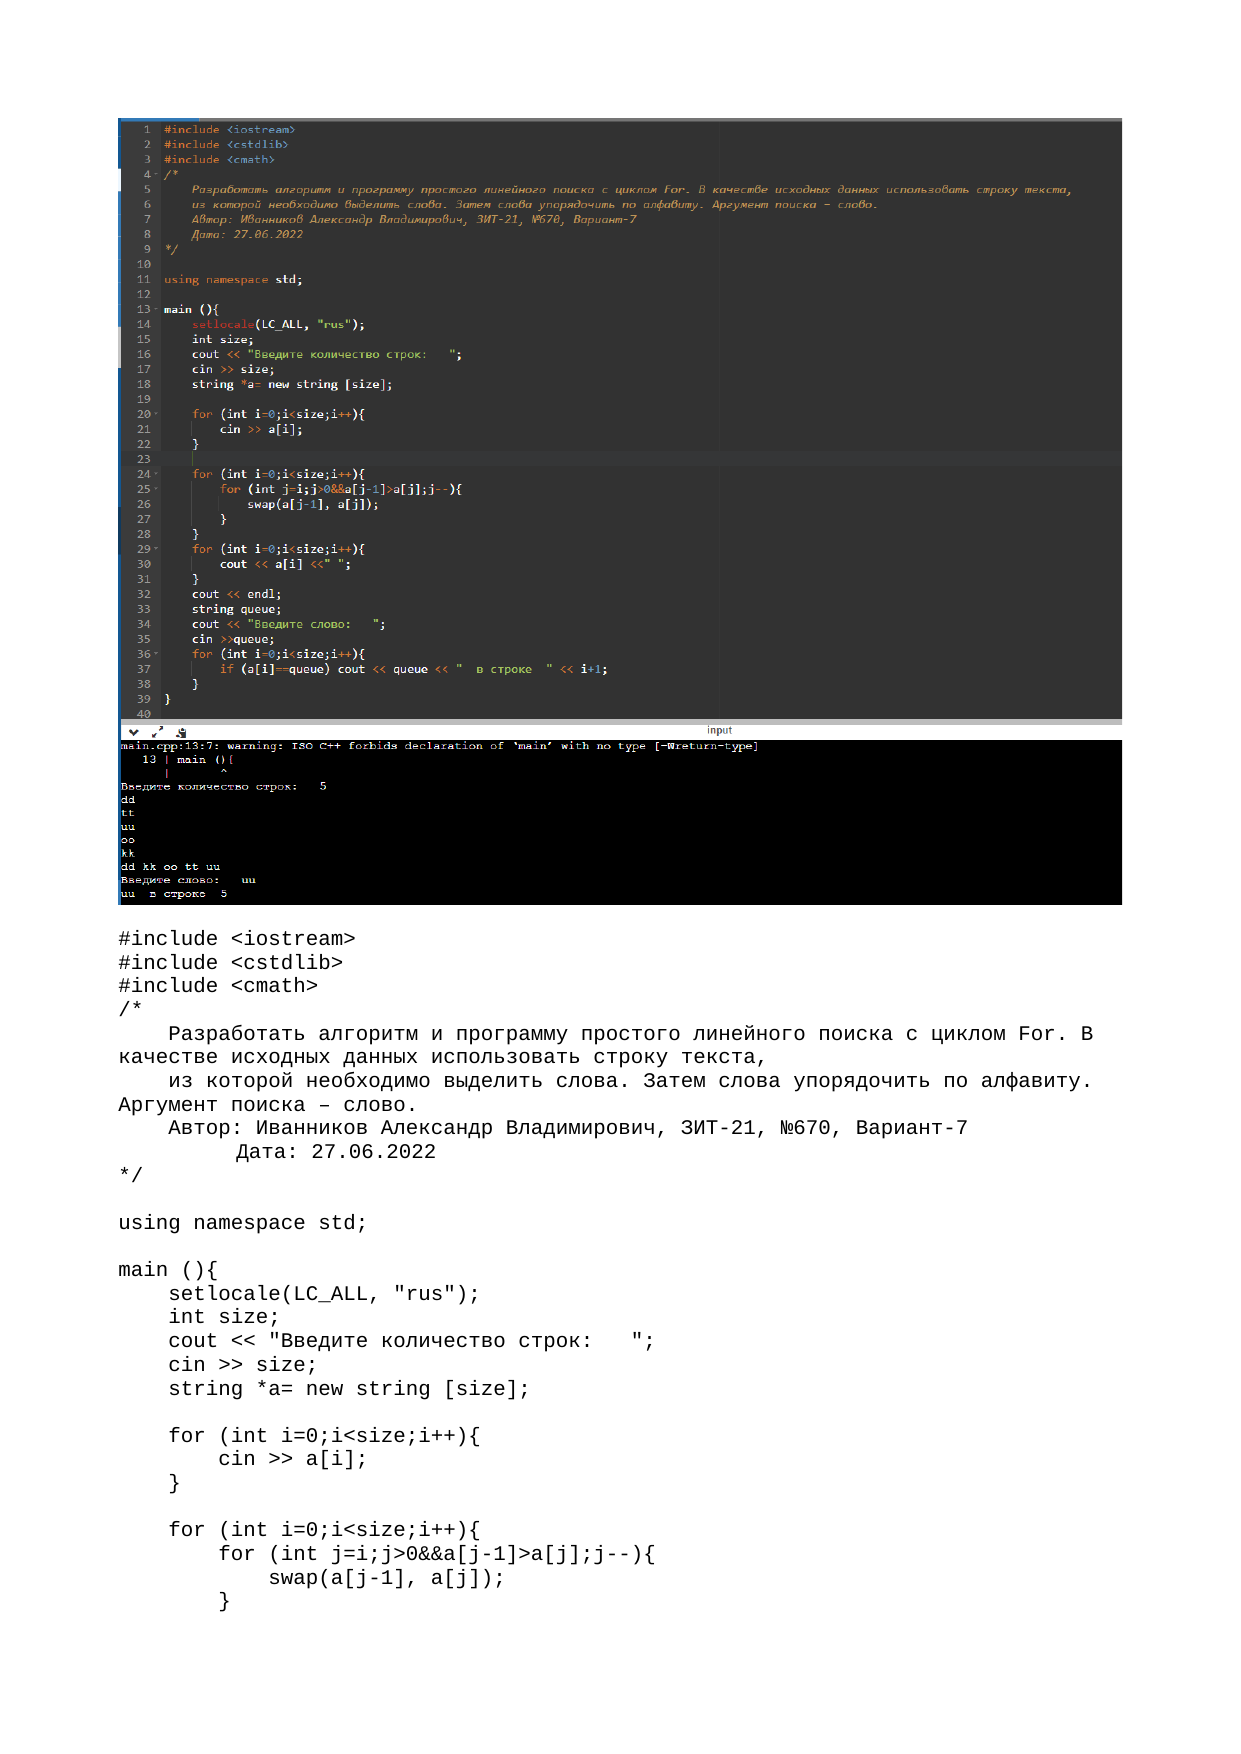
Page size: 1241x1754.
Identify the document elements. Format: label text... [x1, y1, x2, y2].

text for (int i=0;i<size;i++){ [118, 1425, 1122, 1448]
text */ [118, 1165, 1122, 1188]
text for (int i=0;i<size;i++){ [118, 1519, 1122, 1543]
text swap(a[j-1], a[j]); [118, 1567, 1122, 1590]
text setlocale(LC_ALL, "rus"); [118, 1283, 1122, 1307]
text main (){ [118, 1259, 1122, 1283]
text string *a= new string [size]; [118, 1377, 1122, 1401]
text cout << "Введите количество строк: "; [118, 1330, 1122, 1354]
text Автор: Иванников Александр Владимирович, ЗИТ-21, №670, Вариант-7 [118, 1117, 1122, 1141]
text Дата: 27.06.2022 [118, 1141, 1122, 1165]
text } [118, 1590, 1122, 1614]
text cin >> a[i]; [118, 1448, 1122, 1472]
text из которой необходимо выделить слова. Затем слова упорядочить по алфавиту. Аргумент поиска – слово. [118, 1070, 1122, 1117]
text Разработать алгоритм и программу простого линейного поиска с циклом For. В качестве исходных данных использовать строку текста, [118, 1023, 1122, 1070]
text /* [118, 999, 1122, 1023]
text cin >> size; [118, 1354, 1122, 1377]
text #include <cstdlib> [118, 952, 1122, 976]
text int size; [118, 1307, 1122, 1330]
text #include <iostream> [118, 928, 1122, 952]
text using namespace std; [118, 1212, 1122, 1236]
text #include <cmath> [118, 976, 1122, 999]
picture [118, 118, 1123, 905]
text for (int j=i;j>0&&a[j-1]>a[j];j--){ [118, 1543, 1122, 1567]
text } [118, 1472, 1122, 1496]
